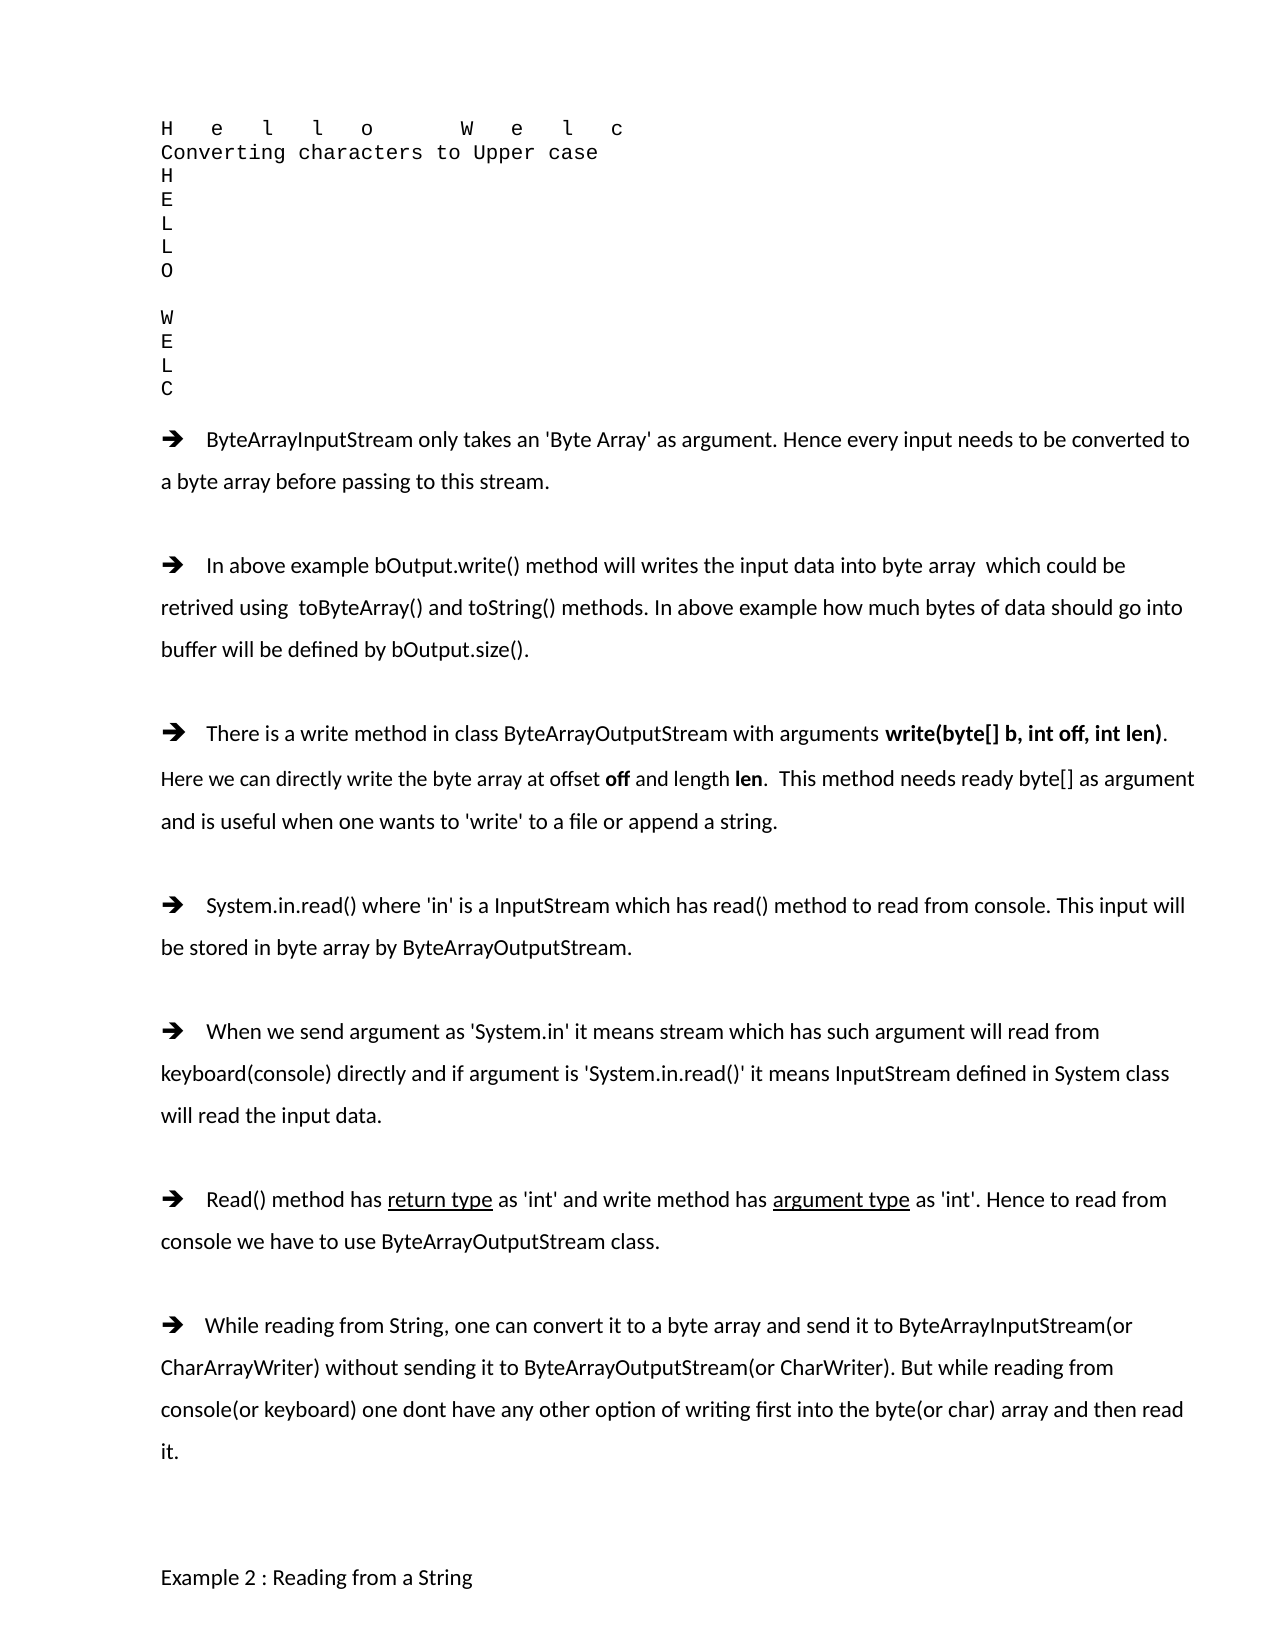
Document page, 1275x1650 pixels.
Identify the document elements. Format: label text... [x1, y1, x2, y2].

text L [161, 236, 1197, 260]
list There is a write method in class ByteArrayOutputStream with arguments write(byte[] b, int off, int len). Here we can directly write the byte array at offset off and length len. This method needs ready byte[] as argument and is useful when one wants to 'write' to a file or append a string. [161, 719, 1197, 835]
list In above example bOutput.write() method will writes the input data into byte array which could be retrived using toByteArray() and toString() methods. In above example how much bytes of data should go into buffer will be defined by bOutput.size(). [161, 551, 1197, 663]
text E [161, 189, 1197, 213]
list While reading from String, one can convert it to a byte array and send it to ByteArrayInputStream(or CharArrayWriter) without sending it to ByteArrayOutputStream(or CharWriter). But while reading from console(or keyboard) one dont have any other option of writing first into the byte(or char) array and then read it. [161, 1311, 1197, 1465]
list ByteArrayInputStream only takes an 'Byte Array' as argument. Hence every input needs to be converted to a byte array before passing to this stream. [161, 426, 1197, 496]
text Converting characters to Upper case [161, 142, 1197, 165]
text E [161, 331, 1197, 354]
text Example 2 : Reading from a String [161, 1563, 1197, 1591]
list Read() method has return type as 'int' and write method has argument type as 'int'. Hence to read from console we have to use ByteArrayOutputStream class. [161, 1185, 1197, 1255]
list System.in.read() where 'in' is a InputStream which has read() method to read from console. This input will [161, 891, 1197, 919]
text H e l l o W e l c [161, 118, 1197, 142]
text O [161, 260, 1197, 284]
text L [161, 213, 1197, 236]
list When we send argument as 'System.in' it means stream which has such argument will read from keyboard(console) directly and if argument is 'System.in.read()' it means InputStream defined in System class will read the input data. [161, 1017, 1197, 1129]
list be stored in byte array by ByteArrayOutputStream. [161, 933, 1197, 961]
text L [161, 354, 1197, 378]
text W [161, 307, 1197, 331]
text C [161, 378, 1197, 402]
text H [161, 165, 1197, 189]
